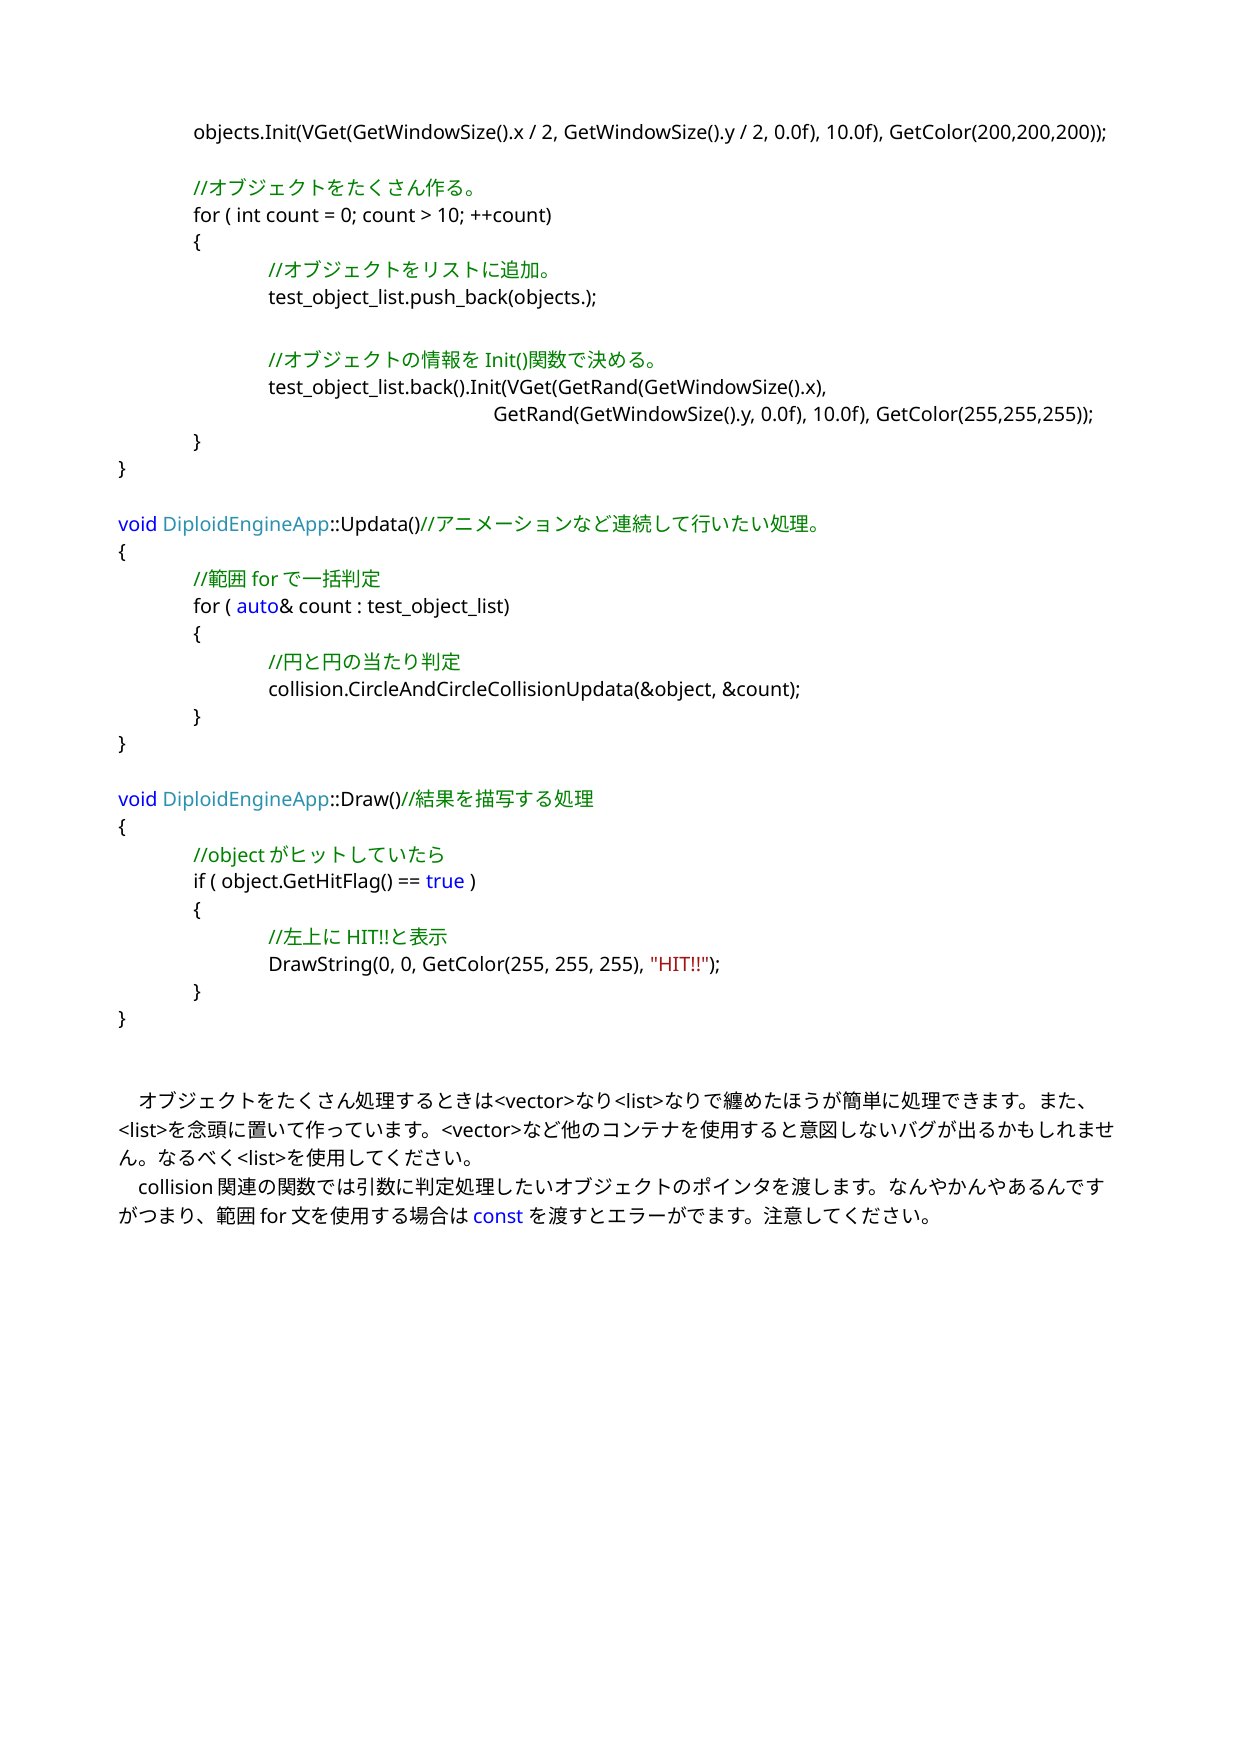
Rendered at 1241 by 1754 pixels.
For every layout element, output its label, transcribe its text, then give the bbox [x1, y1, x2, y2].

text if ( object.GetHitFlag() == true ) [118, 868, 1122, 895]
text //オブジェクトをリストに追加。 [118, 255, 1122, 283]
text オブジェクトをたくさん処理するときは<vector>なり<list>なりで纏めたほうが簡単に処理できます。また、<list>を念頭に置いて作っています。<vector>など他のコンテナを使用すると意図しないバグが出るかもしれません。なるべく<list>を使用してください。 [118, 1085, 1122, 1172]
text //範囲forで一括判定 [118, 564, 1122, 593]
text collision関連の関数では引数に判定処理したいオブジェクトのポインタを渡します。なんやかんやあるんですがつまり、範囲for文を使用する場合はconst を渡すとエラーがでます。注意してください。 [118, 1172, 1122, 1229]
text } [118, 977, 1122, 1004]
text objects.Init(VGet(GetWindowSize().x / 2, GetWindowSize().y / 2, 0.0f), 10.0f), GetColor(200,200,200)); [118, 118, 1122, 145]
text DrawString(0, 0, GetColor(255, 255, 255), "HIT!!"); [118, 951, 1122, 977]
text //左上にHIT!!と表示 [118, 922, 1122, 951]
text //円と円の当たり判定 [118, 647, 1122, 675]
text //オブジェクトの情報をInit()関数で決める。 [118, 344, 1122, 373]
text void DiploidEngineApp::Draw()//結果を描写する処理 [118, 783, 1122, 812]
text void DiploidEngineApp::Updata()//アニメーションなど連続して行いたい処理。 [118, 508, 1122, 537]
text collision.CircleAndCircleCollisionUpdata(&object, &count); [118, 675, 1122, 702]
text { [118, 228, 1122, 255]
text } [118, 729, 1122, 756]
text { [118, 620, 1122, 647]
text test_object_list.push_back(objects.); [118, 283, 1122, 311]
text { [118, 895, 1122, 922]
text for ( int count = 0; count > 10; ++count) [118, 201, 1122, 228]
text } [118, 454, 1122, 481]
text } [118, 427, 1122, 454]
text test_object_list.back().Init(VGet(GetRand(GetWindowSize().x), GetRand(GetWindowSize().y, 0.0f), 10.0f), GetColor(255,255,255)); [118, 373, 1122, 427]
text { [118, 537, 1122, 564]
text for ( auto& count : test_object_list) [118, 593, 1122, 620]
text } [118, 1004, 1122, 1031]
text //オブジェクトをたくさん作る。 [118, 172, 1122, 201]
text } [118, 702, 1122, 729]
text { [118, 812, 1122, 839]
text //objectがヒットしていたら [118, 839, 1122, 868]
